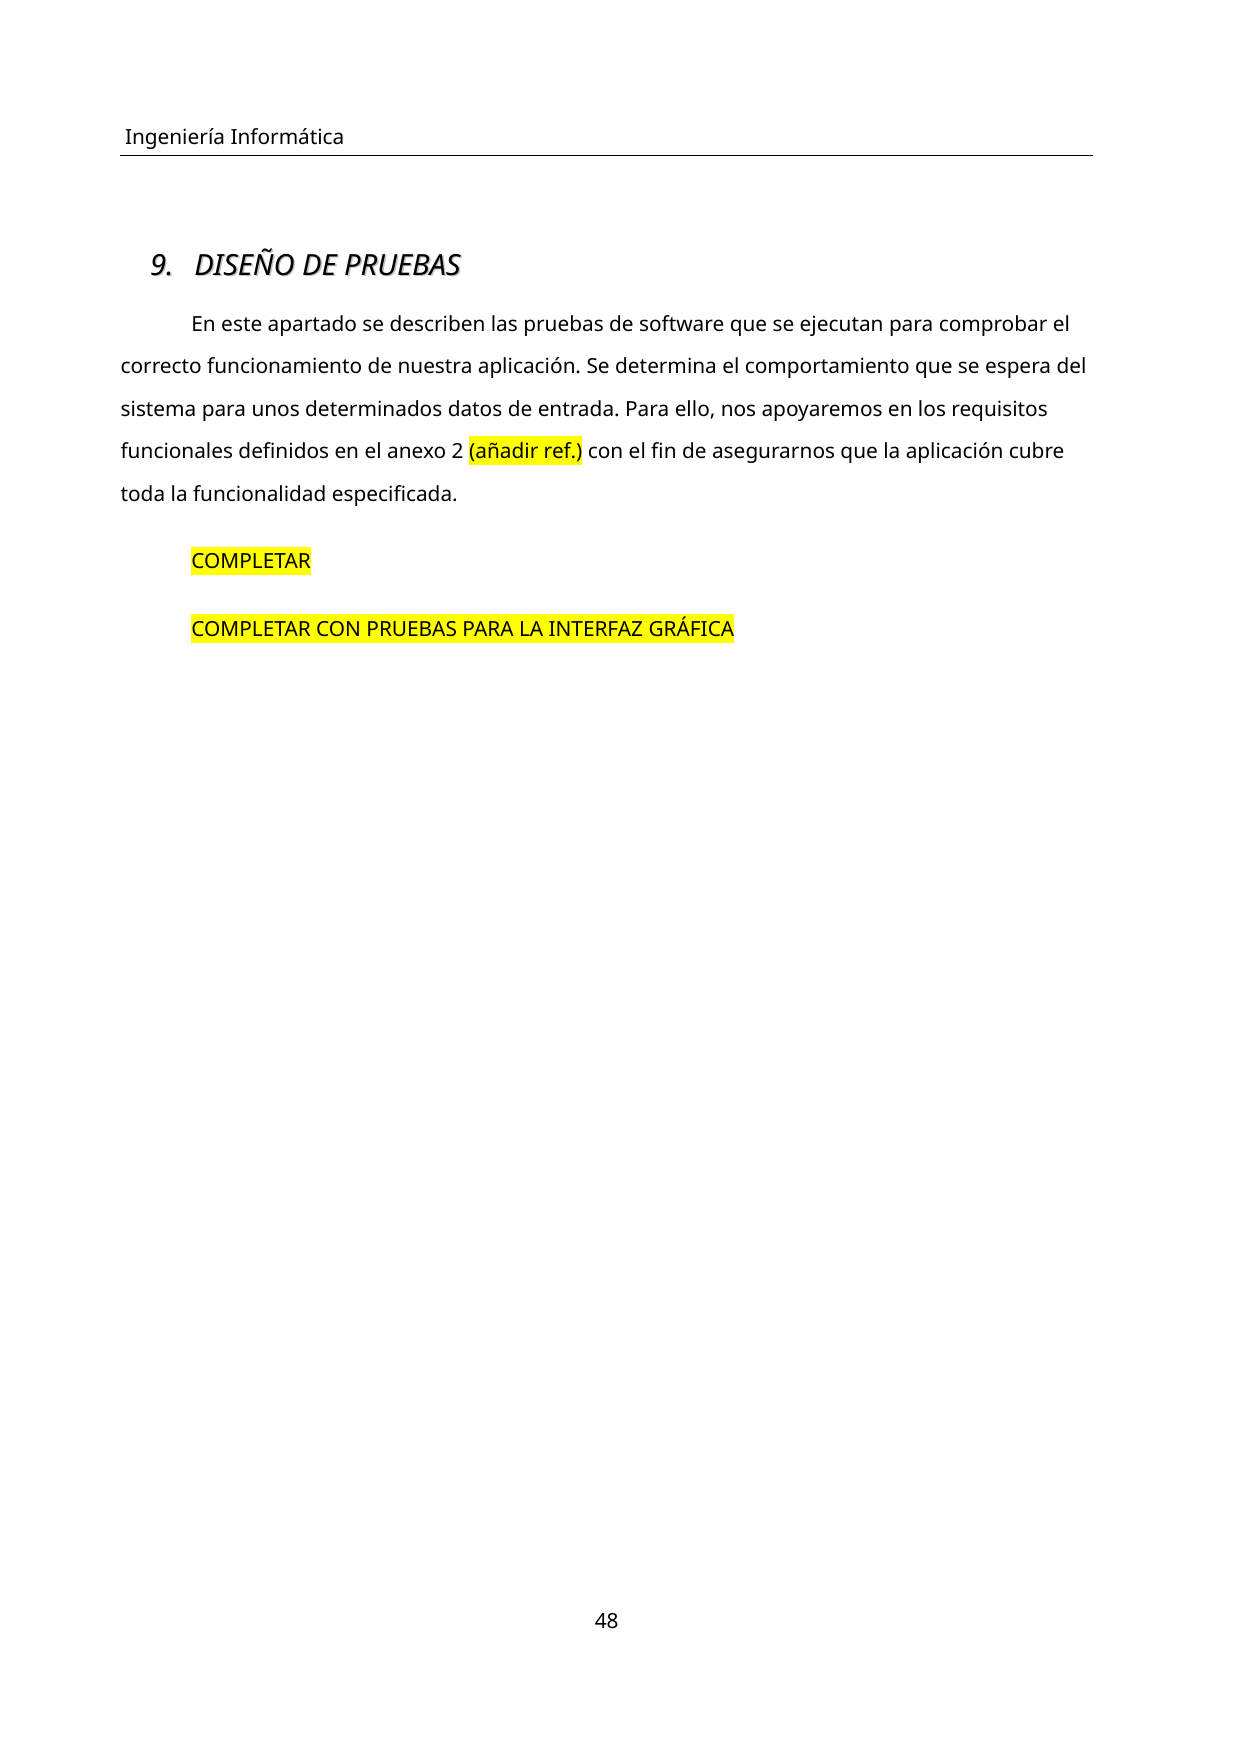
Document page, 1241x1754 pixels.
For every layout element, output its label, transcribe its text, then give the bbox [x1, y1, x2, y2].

text COMPLETAR CON PRUEBAS PARA LA INTERFAZ GRÁFICA [120, 614, 1093, 643]
text COMPLETAR [120, 547, 1093, 575]
text En este apartado se describen las pruebas de software que se ejecutan para comprobar el correcto funcionamiento de nuestra aplicación. Se determina el comportamiento que se espera del sistema para unos determinados datos de entrada. Para ello, nos apoyaremos en los requisitos funcionales definidos en el anexo 2 (añadir ref.) con el fin de asegurarnos que la aplicación cubre toda la funcionalidad especificada. [120, 309, 1093, 507]
subtitle DISEÑO DE PRUEBAS [150, 244, 1093, 284]
